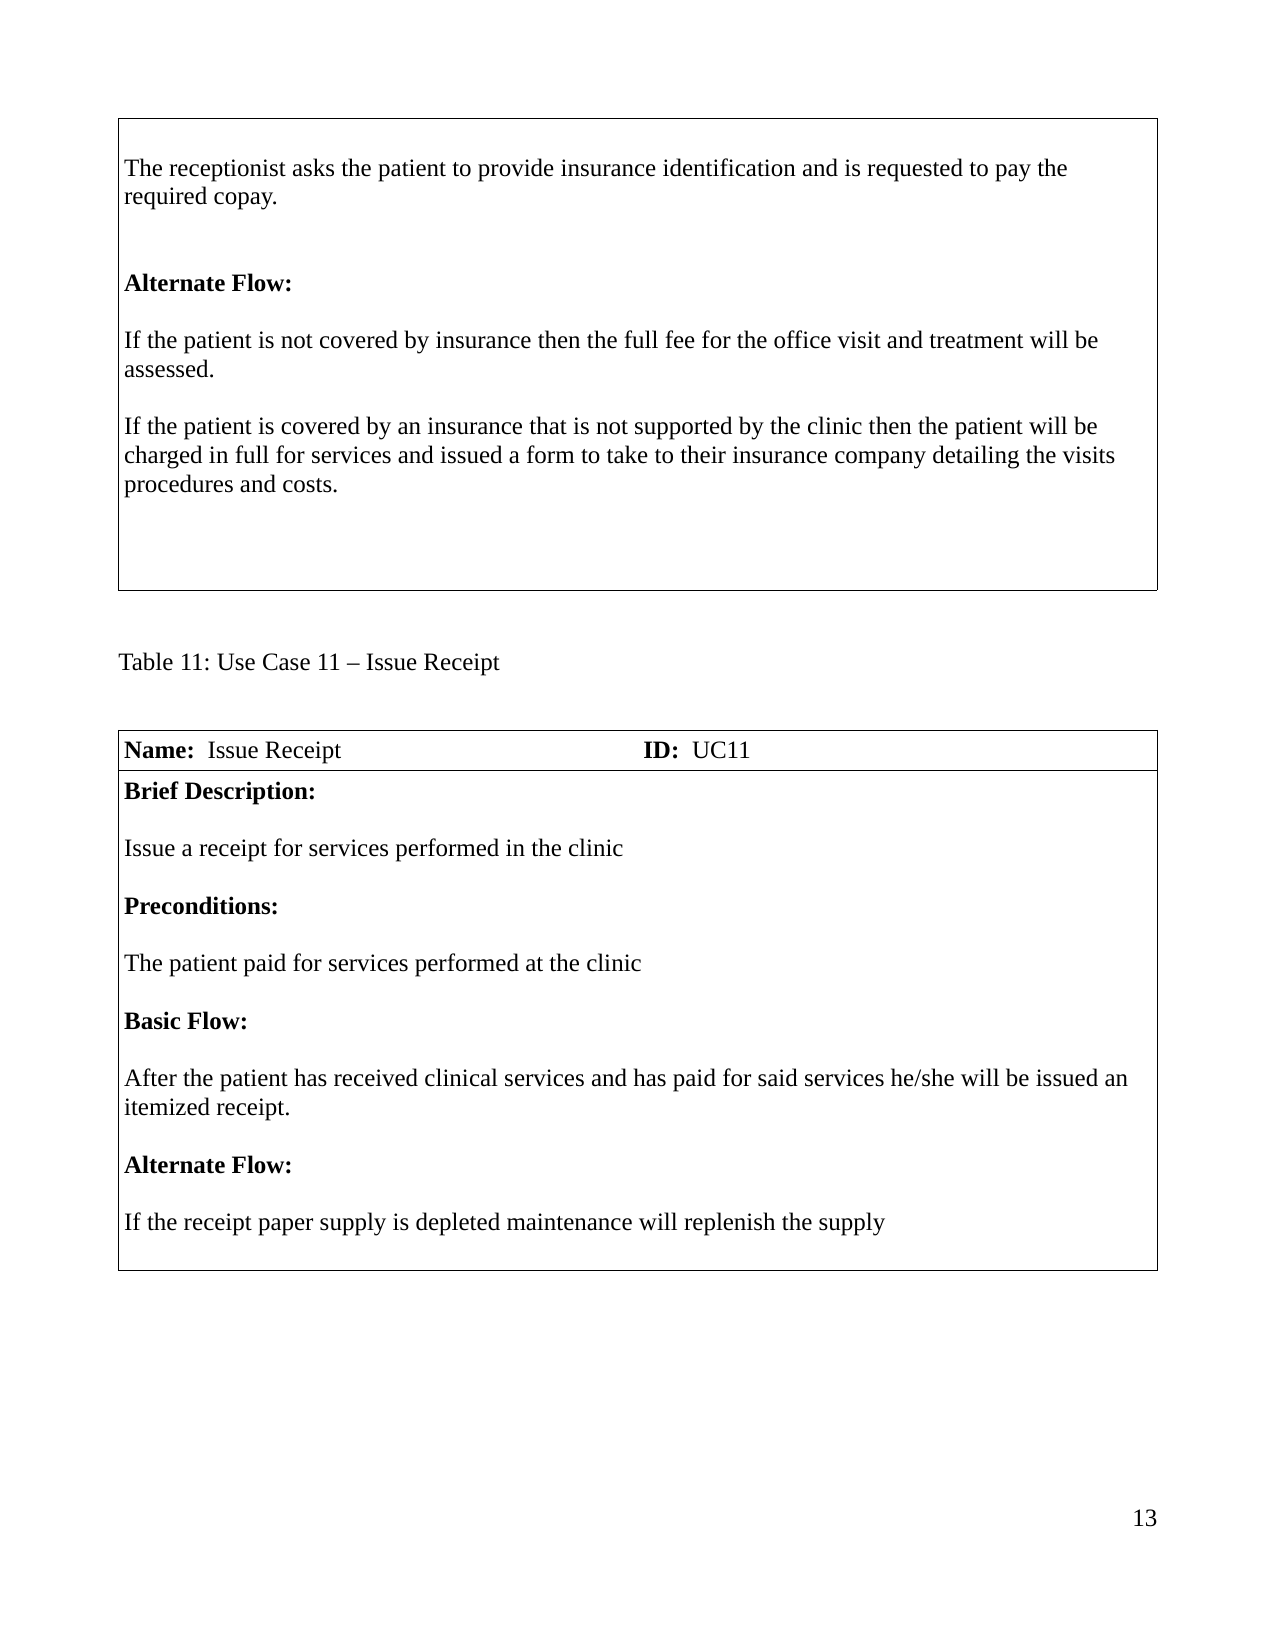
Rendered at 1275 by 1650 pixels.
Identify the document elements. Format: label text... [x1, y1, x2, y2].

text Table 11: Use Case 11 – Issue Receipt [118, 647, 1157, 676]
table_header ID: UC11 [638, 731, 1157, 770]
table_cell Brief Description: Issue a receipt for services performed in the clinic Preconditions: The patient paid for services performed at the clinic Basic Flow: After the patient has received clinical services and has paid for said services he/she will be issued an itemized receipt. Alternate Flow: If the receipt paper supply is depleted maintenance will replenish the supply [119, 771, 1157, 1270]
table_cell The receptionist asks the patient to provide insurance identification and is requested to pay the required copay. Alternate Flow: If the patient is not covered by insurance then the full fee for the office visit and treatment will be assessed. If the patient is covered by an insurance that is not supported by the clinic then the patient will be charged in full for services and issued a form to take to their insurance company detailing the visits procedures and costs. [119, 119, 1157, 590]
table_header Name: Issue Receipt [119, 731, 637, 770]
